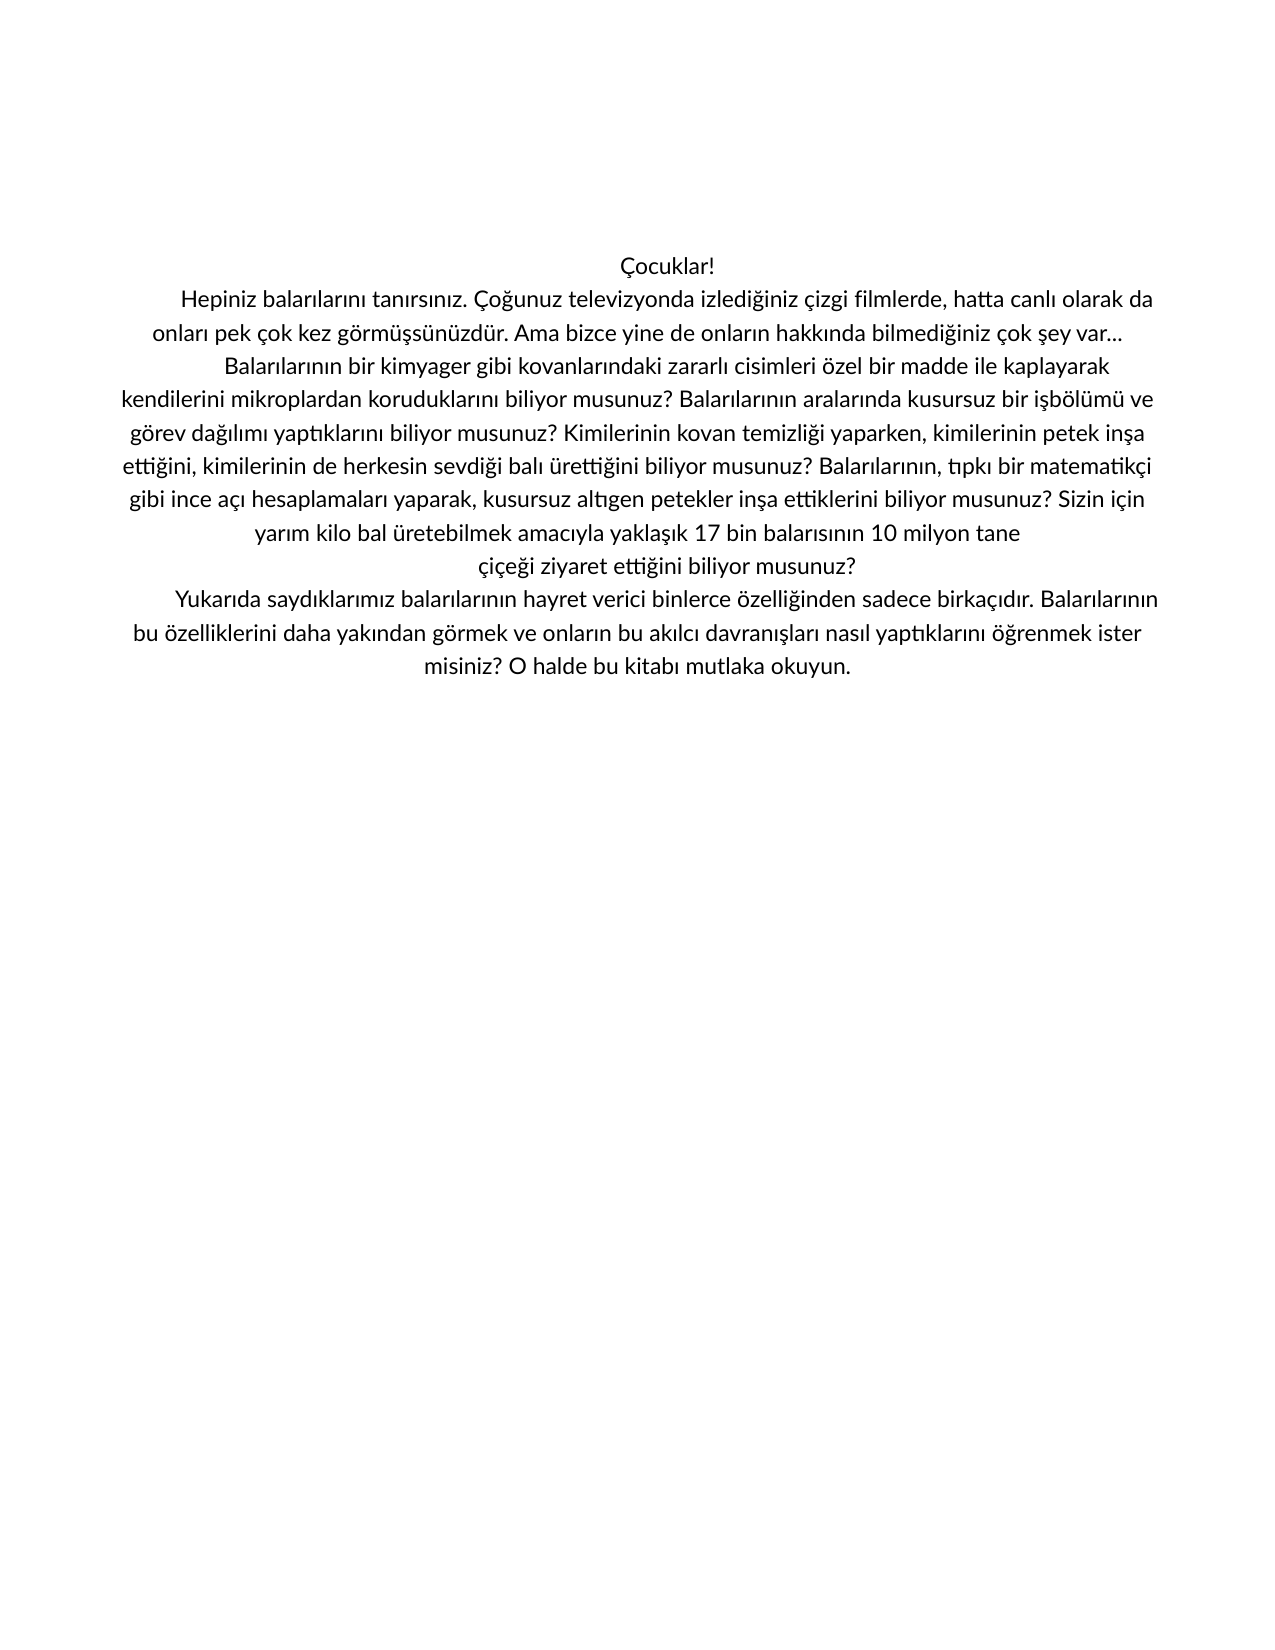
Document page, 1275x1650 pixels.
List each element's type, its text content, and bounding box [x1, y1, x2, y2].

text Hepiniz balarılarını tanırsınız. Çoğunuz televizyonda izlediğiniz çizgi filmlerde, hatta canlı olarak da onları pek çok kez görmüşsünüzdür. Ama bizce yine de onların hakkında bilmediğiniz çok şey var... [112, 281, 1162, 348]
text Çocuklar! [112, 248, 1162, 281]
text Yukarıda saydıklarımız balarılarının hayret verici binlerce özelliğinden sadece birkaçıdır. Balarılarının bu özelliklerini daha yakından görmek ve onların bu akılcı davranışları nasıl yaptıklarını öğrenmek ister misiniz? O halde bu kitabı mutlaka okuyun. [112, 581, 1162, 681]
text çiçeği ziyaret ettiğini biliyor musunuz? [112, 548, 1162, 581]
text Balarılarının bir kimyager gibi kovanlarındaki zararlı cisimleri özel bir madde ile kaplayarak kendilerini mikroplardan koruduklarını biliyor musunuz? Balarılarının aralarında kusursuz bir işbölümü ve görev dağılımı yaptıklarını biliyor musunuz? Kimilerinin kovan temizliği yaparken, kimilerinin petek inşa ettiğini, kimilerinin de herkesin sevdiği balı ürettiğini biliyor musunuz? Balarılarının, tıpkı bir matematikçi gibi ince açı hesaplamaları yaparak, kusursuz altıgen petekler inşa ettiklerini biliyor musunuz? Sizin için yarım kilo bal üretebilmek amacıyla yaklaşık 17 bin balarısının 10 milyon tane [112, 348, 1162, 548]
